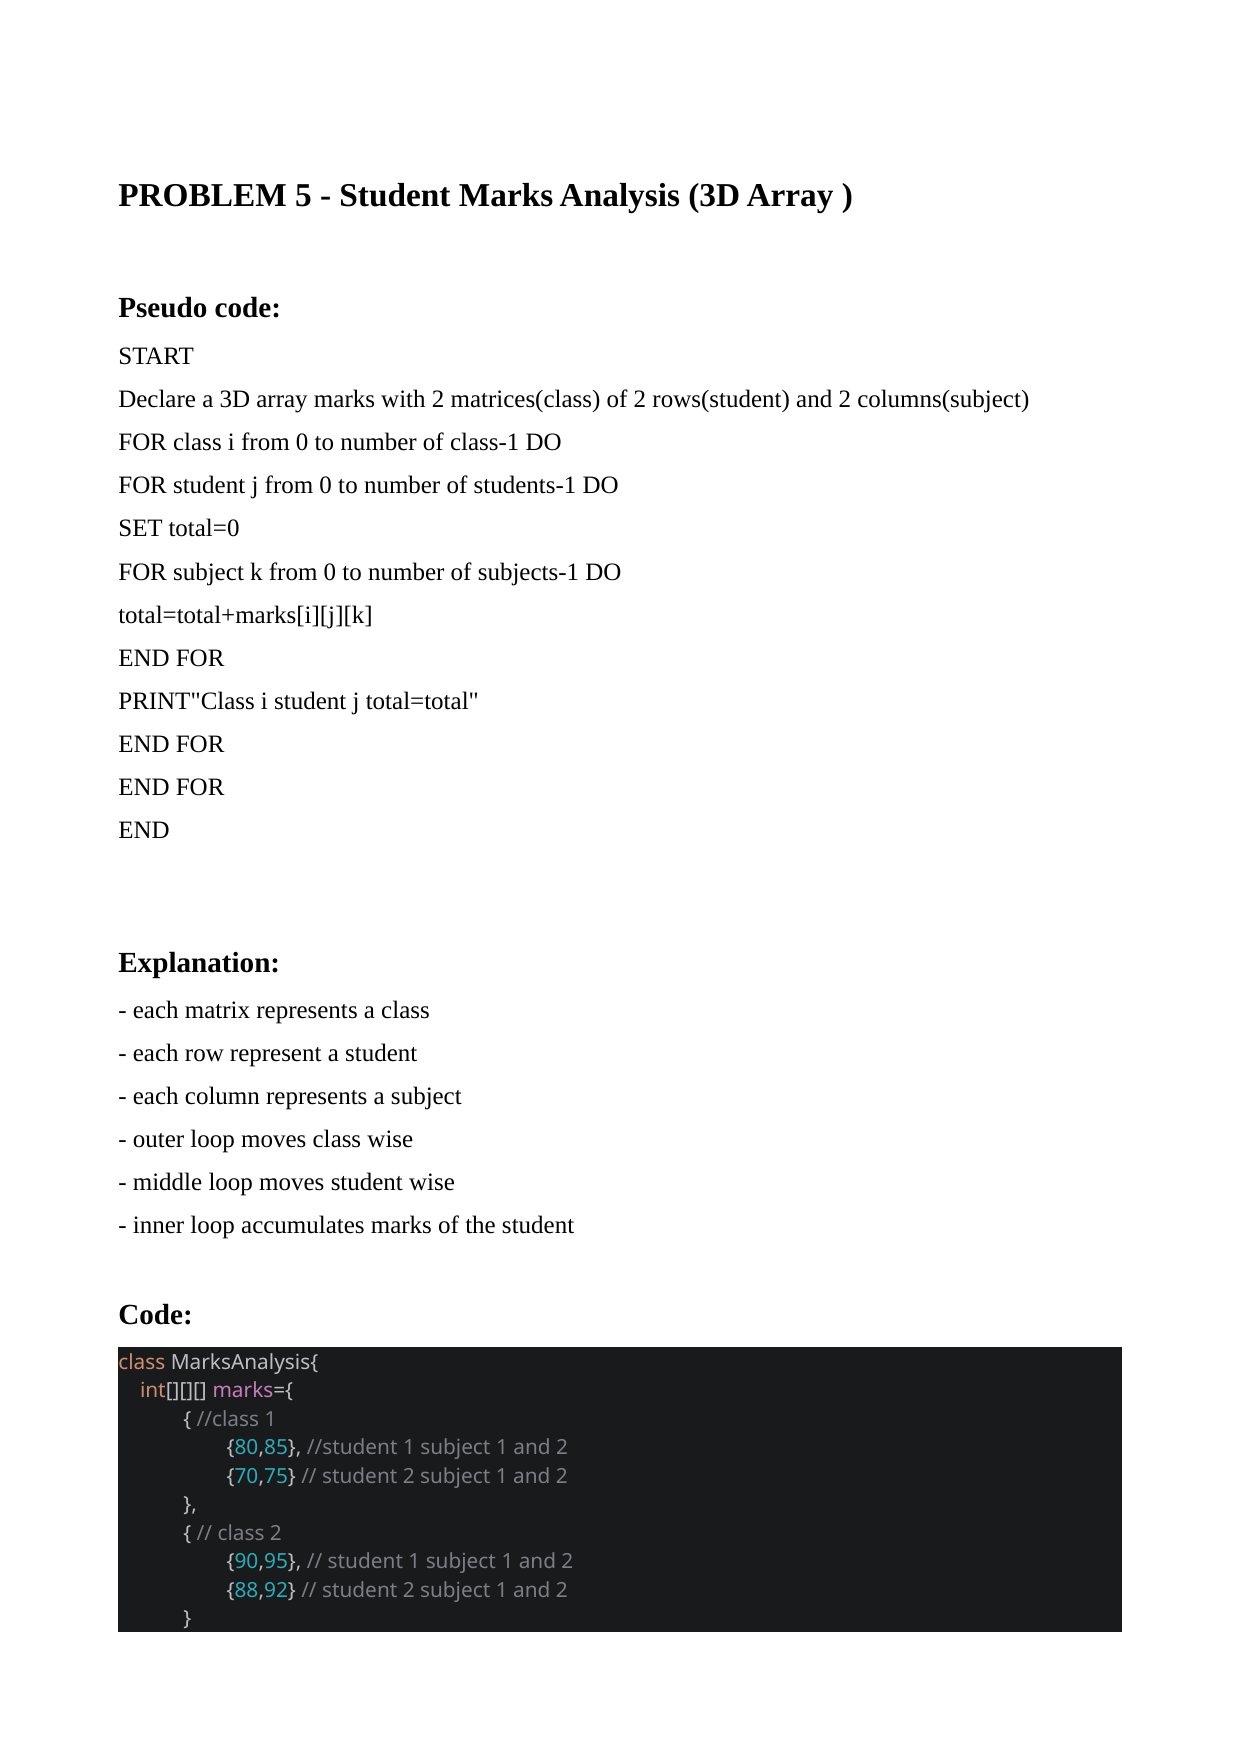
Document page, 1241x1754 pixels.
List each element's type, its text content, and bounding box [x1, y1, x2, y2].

text END FOR [118, 772, 1122, 801]
text - each row represent a student [118, 1038, 1122, 1067]
text total=total+marks[i][j][k] [118, 600, 1122, 628]
text FOR student j from 0 to number of students-1 DO [118, 470, 1122, 499]
text END FOR [118, 643, 1122, 672]
text - inner loop accumulates marks of the student [118, 1211, 1122, 1239]
text - each matrix represents a class [118, 995, 1122, 1024]
text class MarksAnalysis{ int[][][] marks={ { //class 1 {80,85}, //student 1 subject 1 and 2 {70,75} // student 2 subject 1 and 2 }, { // class 2 {90,95}, // student 1 subject 1 and 2 {88,92} // student 2 subject 1 and 2 } [118, 1347, 1122, 1632]
text Explanation: [118, 945, 1122, 978]
text PRINT"Class i student j total=total" [118, 686, 1122, 715]
text END [118, 815, 1122, 844]
text Code: [118, 1297, 1122, 1330]
text Declare a 3D array marks with 2 matrices(class) of 2 rows(student) and 2 columns(subject) [118, 384, 1122, 413]
text Pseudo code: [118, 291, 1122, 324]
text SET total=0 [118, 513, 1122, 542]
text - each column represents a subject [118, 1081, 1122, 1110]
text END FOR [118, 729, 1122, 758]
text FOR subject k from 0 to number of subjects-1 DO [118, 557, 1122, 585]
text START [118, 341, 1122, 370]
text FOR class i from 0 to number of class-1 DO [118, 427, 1122, 456]
text - outer loop moves class wise [118, 1124, 1122, 1153]
text PROBLEM 5 - Student Marks Analysis (3D Array ) [118, 176, 1122, 214]
text - middle loop moves student wise [118, 1167, 1122, 1196]
